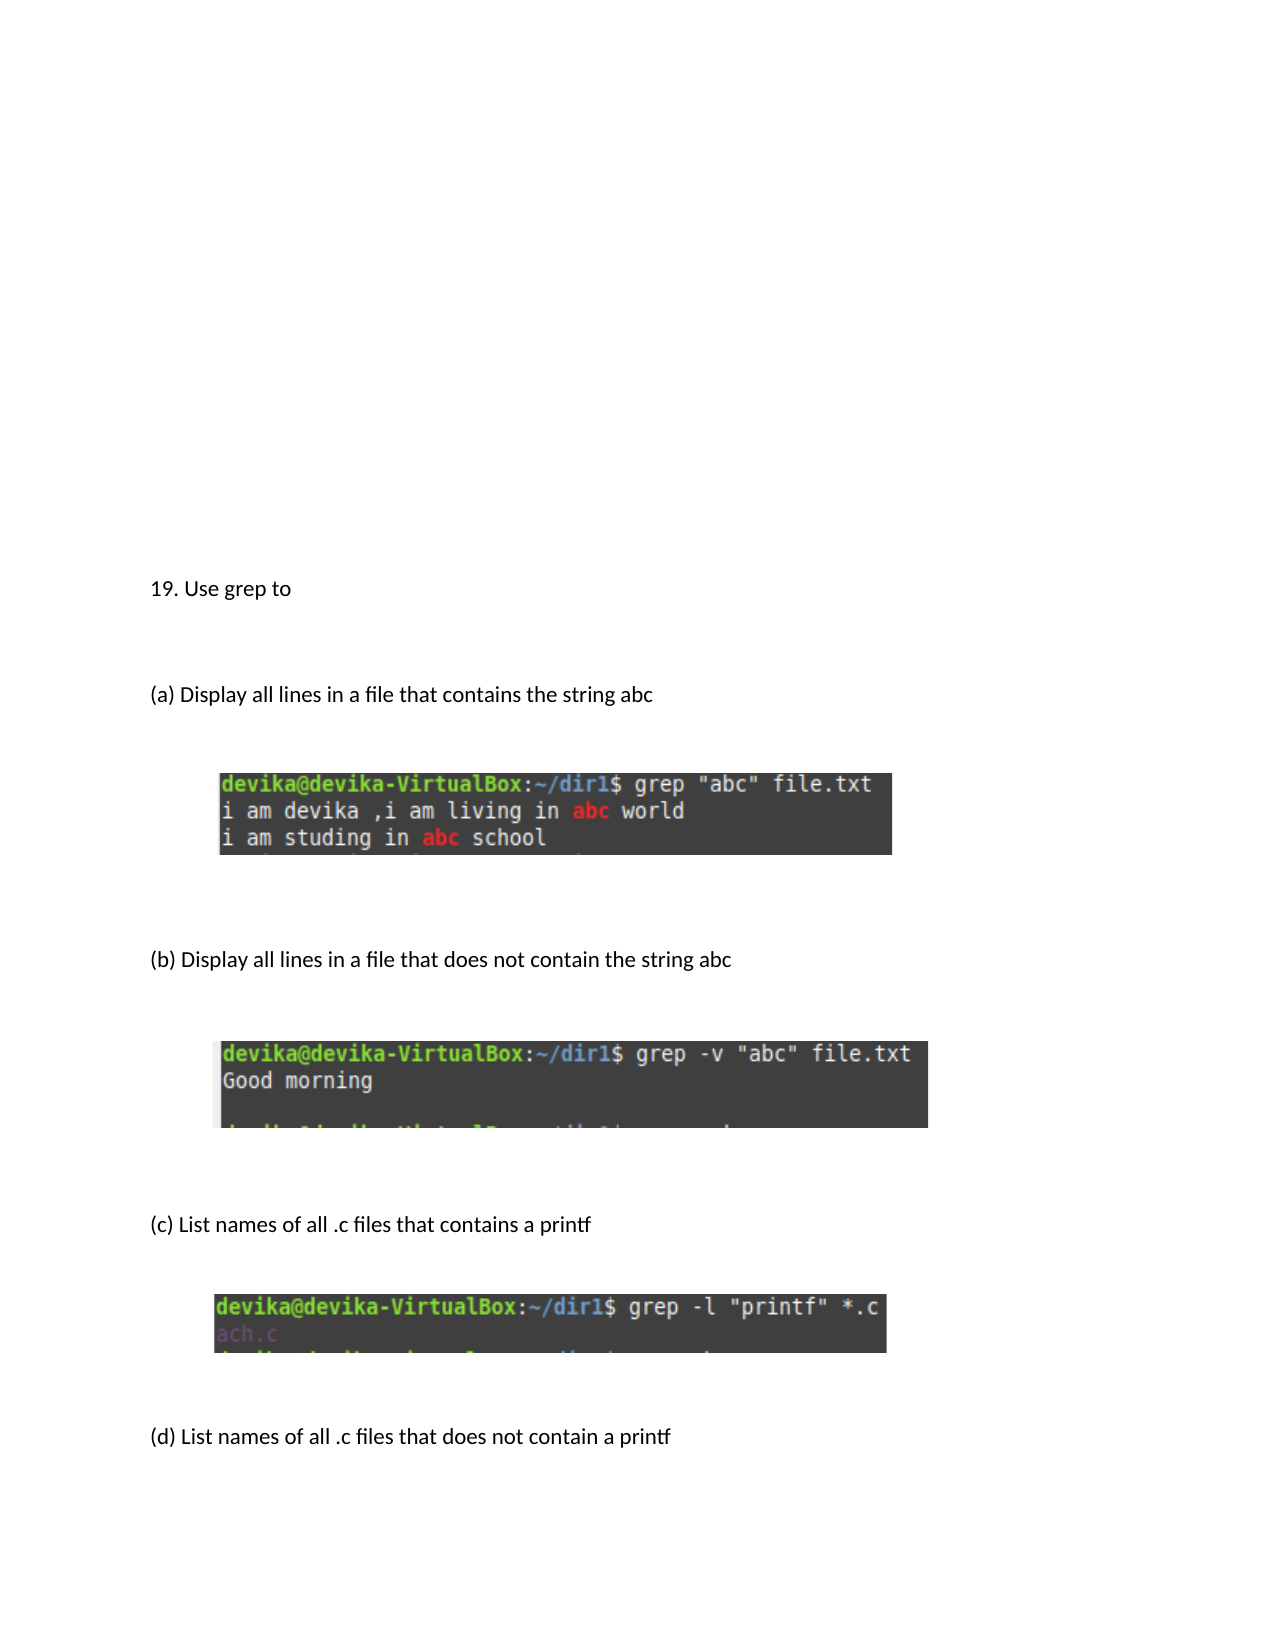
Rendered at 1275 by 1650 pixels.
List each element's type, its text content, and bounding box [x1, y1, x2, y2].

picture [212, 1041, 929, 1128]
picture [213, 1294, 887, 1353]
text (d) List names of all .c files that does not contain a printf [150, 1422, 1125, 1451]
text 19. Use grep to [150, 574, 1125, 602]
picture [217, 773, 893, 855]
text (b) Display all lines in a file that does not contain the string abc [150, 945, 1125, 973]
text (a) Display all lines in a file that contains the string abc [150, 680, 1125, 708]
text (c) List names of all .c files that contains a printf [150, 1210, 1125, 1238]
